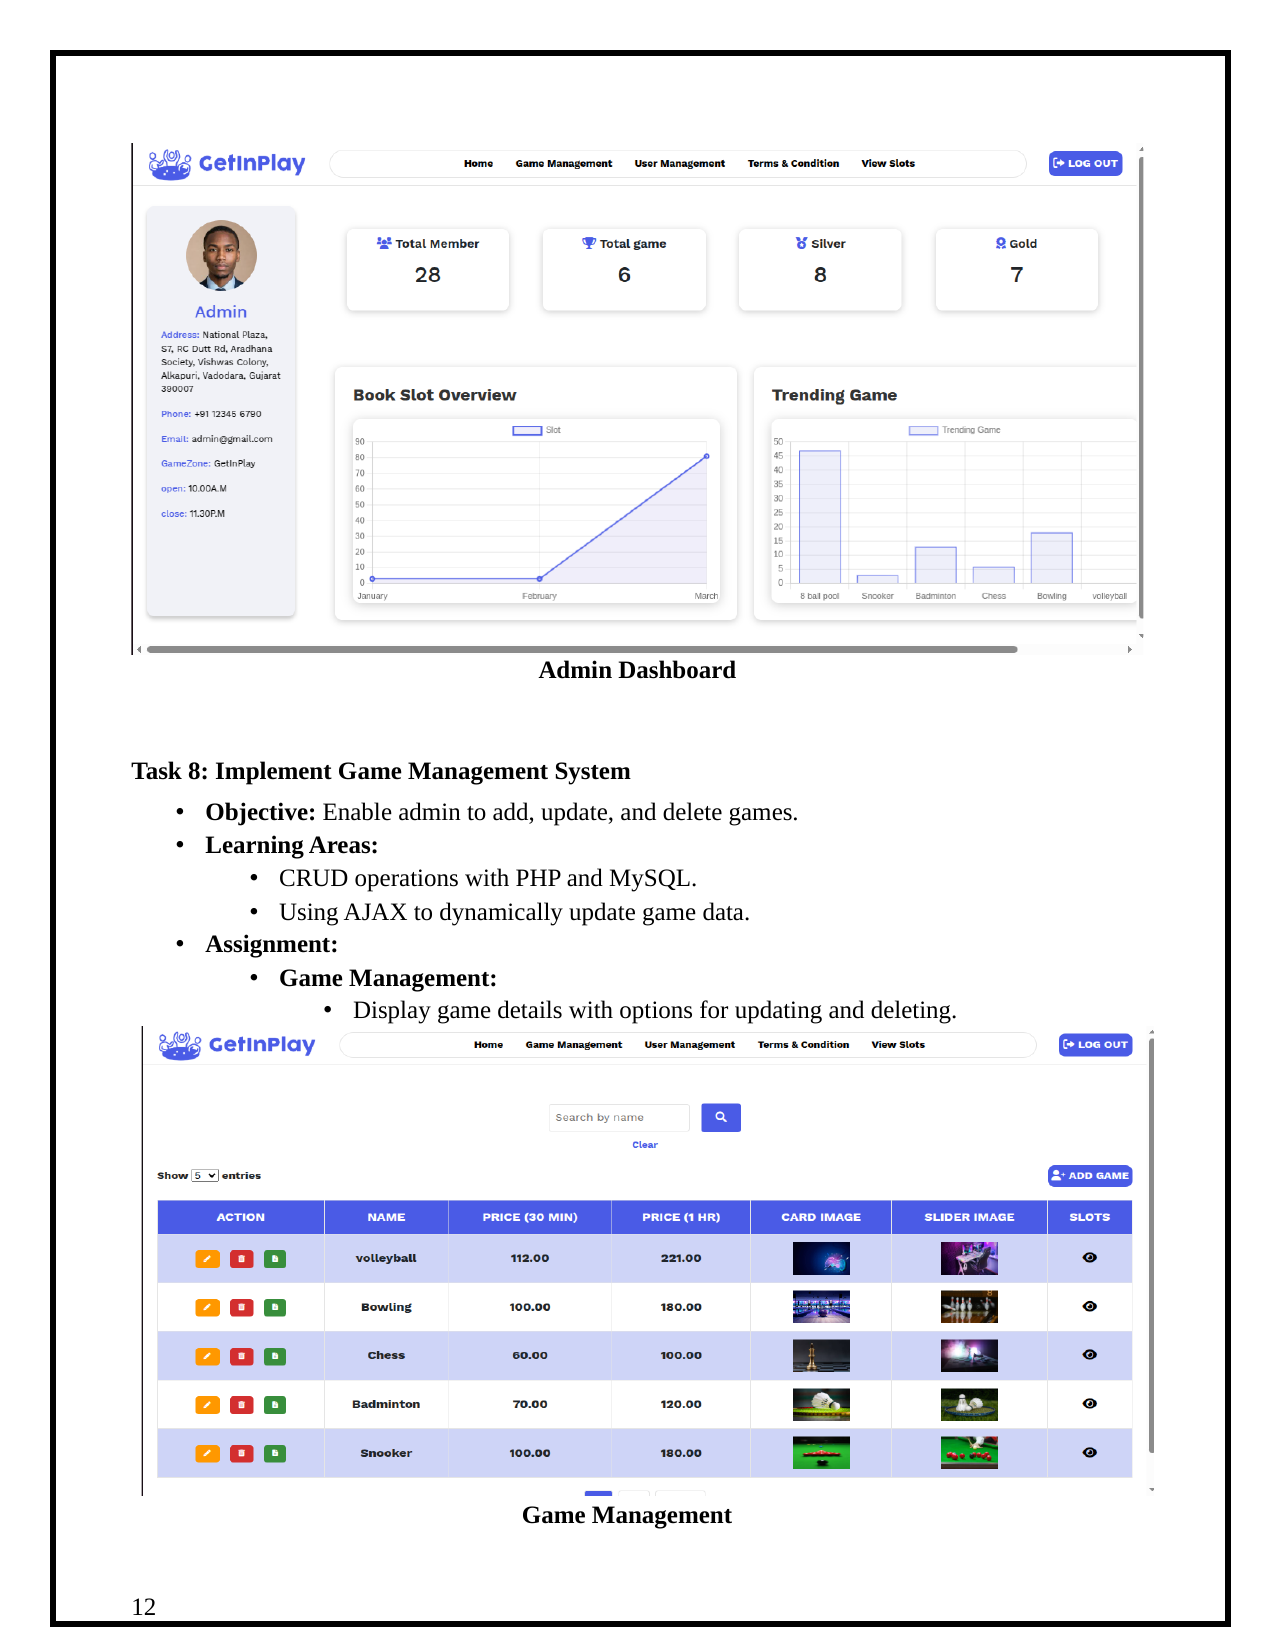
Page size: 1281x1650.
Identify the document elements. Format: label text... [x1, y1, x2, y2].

subtitle Admin Dashboard [131, 655, 1143, 684]
list Game Management: [249, 963, 1143, 991]
list Learning Areas: [176, 831, 1143, 859]
picture [141, 1026, 1154, 1496]
list CRUD operations with PHP and MySQL. [249, 863, 1143, 892]
list Display game details with options for updating and deleting. [323, 996, 1143, 1024]
list Objective: Enable admin to add, update, and delete games. [176, 797, 1143, 826]
list Game Management [323, 1496, 1143, 1529]
picture [131, 143, 1144, 655]
list Assignment: [176, 929, 1143, 958]
subtitle Task 8: Implement Game Management System [131, 756, 1143, 785]
list Using AJAX to dynamically update game data. [249, 897, 1143, 925]
